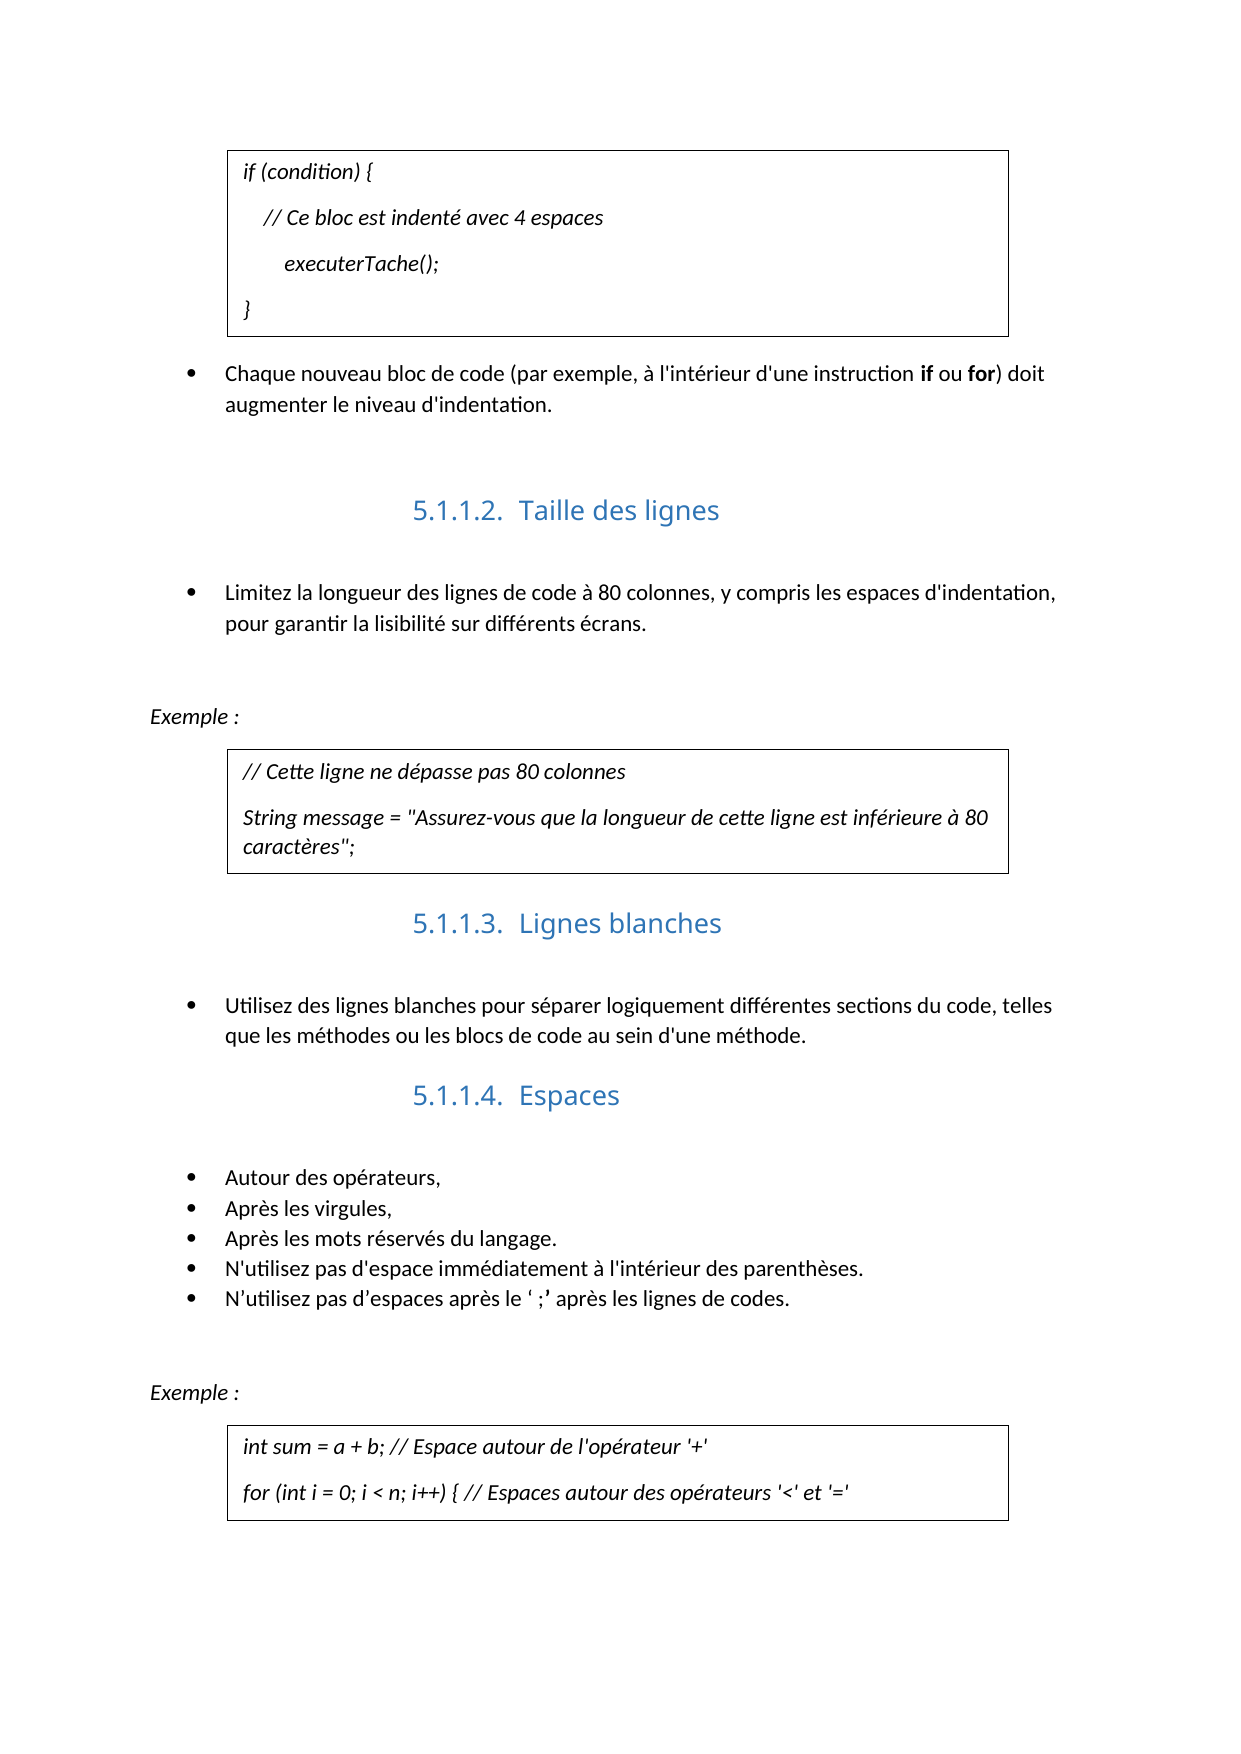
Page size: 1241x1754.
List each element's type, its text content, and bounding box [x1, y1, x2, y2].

text String message = "Assurez-vous que la longueur de cette ligne est inférieure à 80 caractères"; [243, 803, 994, 860]
list Après les virgules, [187, 1194, 1090, 1222]
text Exemple : [150, 1378, 1090, 1406]
list N'utilisez pas d'espace immédiatement à l'intérieur des parenthèses. [187, 1254, 1092, 1282]
text if (condition) { [243, 157, 994, 186]
text int sum = a + b; // Espace autour de l'opérateur '+' [243, 1432, 994, 1461]
subtitle Taille des lignes [412, 492, 1090, 529]
text // Cette ligne ne dépasse pas 80 colonnes [243, 757, 994, 785]
text // Ce bloc est indenté avec 4 espaces [243, 203, 994, 232]
subtitle Lignes blanches [412, 905, 1090, 942]
list Utilisez des lignes blanches pour séparer logiquement différentes sections du code, telles que les méthodes ou les blocs de code au sein d'une méthode. [187, 991, 1090, 1050]
subtitle Espaces [412, 1077, 1090, 1114]
list Autour des opérateurs, [187, 1163, 1090, 1192]
list Chaque nouveau bloc de code (par exemple, à l'intérieur d'une instruction if ou for) doit augmenter le niveau d'indentation. [187, 359, 1090, 418]
text executerTache(); [243, 249, 994, 278]
list Après les mots réservés du langage. [187, 1224, 1092, 1252]
list Limitez la longueur des lignes de code à 80 colonnes, y compris les espaces d'indentation, pour garantir la lisibilité sur différents écrans. [187, 578, 1090, 637]
text for (int i = 0; i < n; i++) { // Espaces autour des opérateurs '<' et '=' [243, 1478, 994, 1507]
text Exemple : [150, 702, 1090, 731]
text } [243, 296, 994, 324]
list N’utilisez pas d’espaces après le ‘ ;’ après les lignes de codes. [187, 1284, 1090, 1312]
